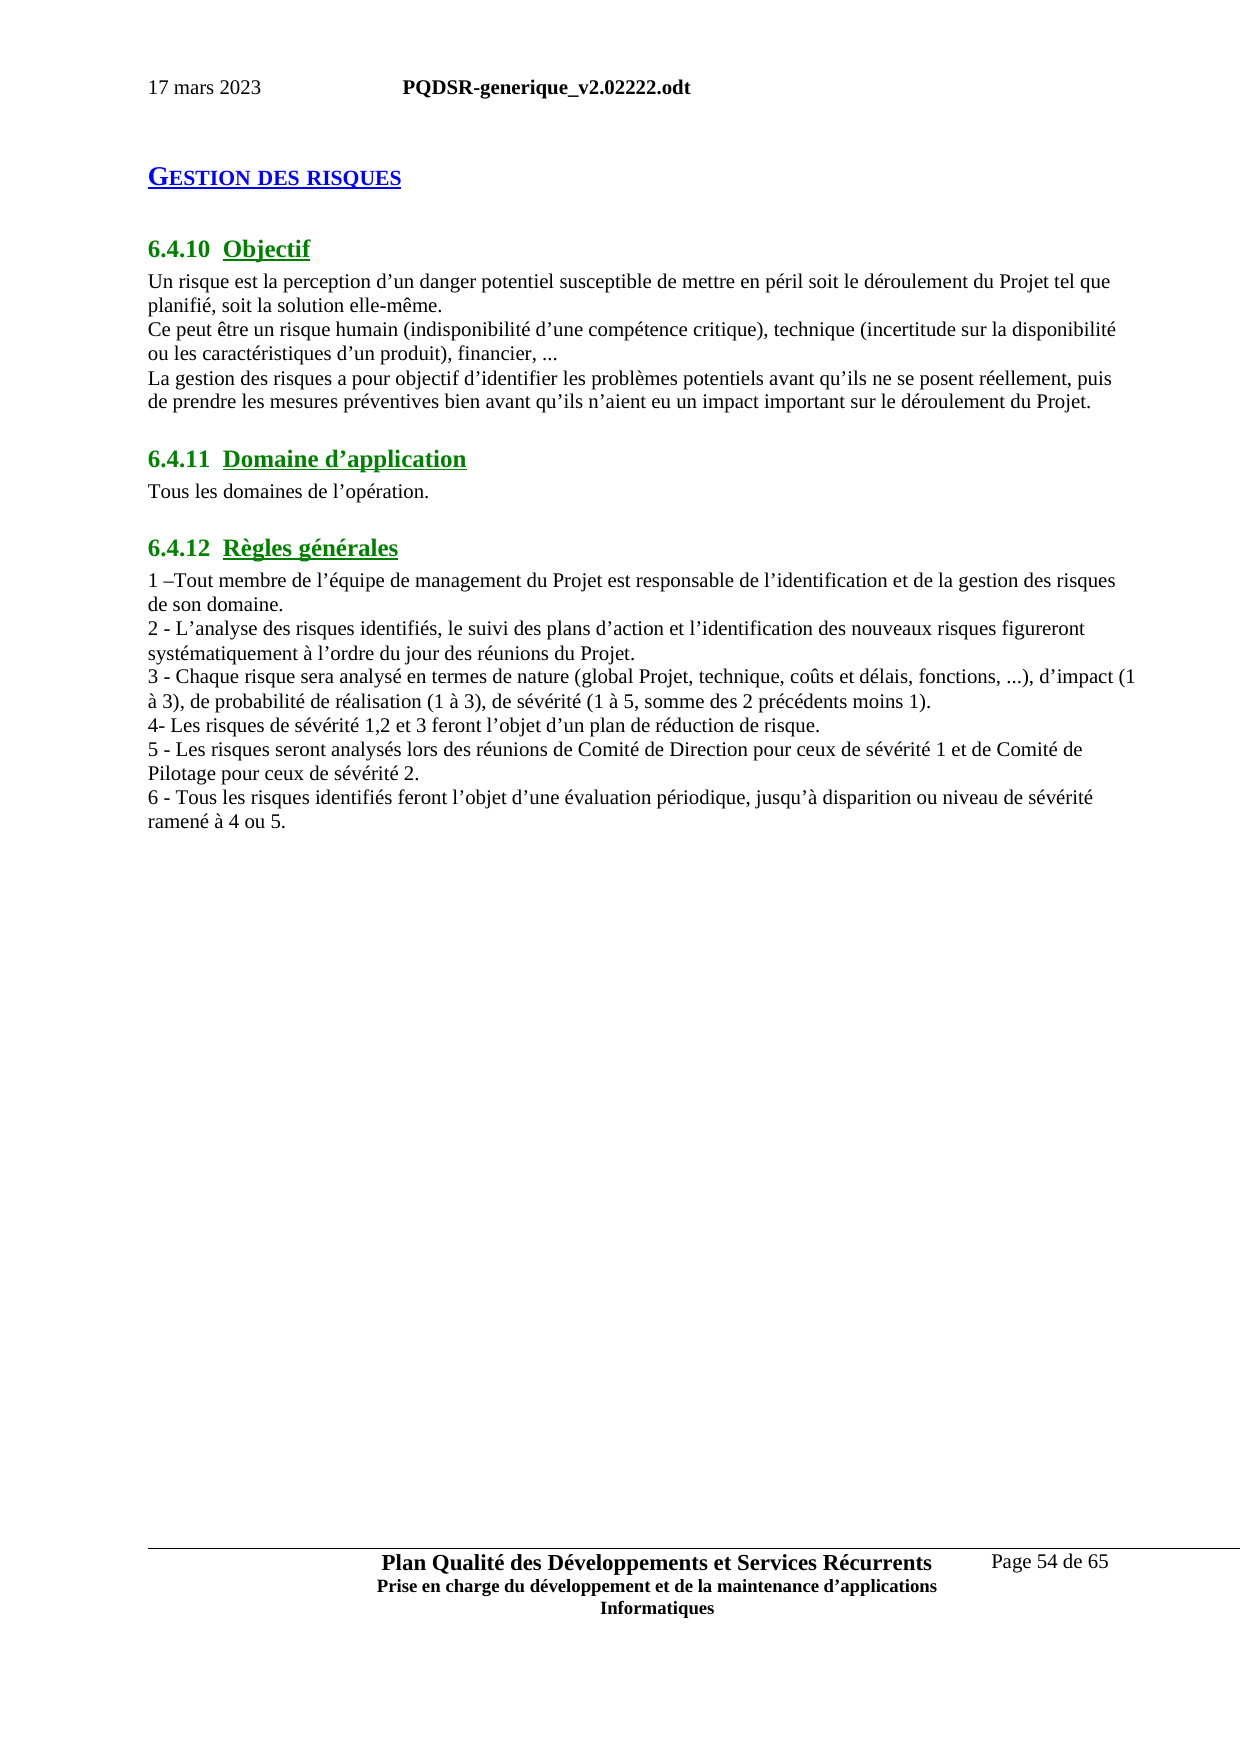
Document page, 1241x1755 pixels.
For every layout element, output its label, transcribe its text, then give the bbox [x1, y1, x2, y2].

subtitle Gestion des risques [148, 160, 1137, 191]
text Ce peut être un risque humain (indisponibilité d’une compétence critique), technique (incertitude sur la disponibilité ou les caractéristiques d’un produit), financier, ... [148, 317, 1137, 365]
text 1 –Tout membre de l’équipe de management du Projet est responsable de l’identification et de la gestion des risques de son domaine. [148, 568, 1137, 616]
text Tous les domaines de l’opération. [148, 479, 1137, 503]
subtitle Règles générales [148, 533, 1137, 562]
text 5 - Les risques seront analysés lors des réunions de Comité de Direction pour ceux de sévérité 1 et de Comité de Pilotage pour ceux de sévérité 2. [148, 737, 1137, 785]
subtitle Domaine d’application [148, 444, 1137, 473]
text 4- Les risques de sévérité 1,2 et 3 feront l’objet d’un plan de réduction de risque. [148, 713, 1137, 737]
text La gestion des risques a pour objectif d’identifier les problèmes potentiels avant qu’ils ne se posent réellement, puis de prendre les mesures préventives bien avant qu’ils n’aient eu un impact important sur le déroulement du Projet. [148, 365, 1137, 413]
text 2 - L’analyse des risques identifiés, le suivi des plans d’action et l’identification des nouveaux risques figureront systématiquement à l’ordre du jour des réunions du Projet. [148, 616, 1137, 664]
text 6 - Tous les risques identifiés feront l’objet d’une évaluation périodique, jusqu’à disparition ou niveau de sévérité ramené à 4 ou 5. [148, 785, 1137, 833]
text Un risque est la perception d’un danger potentiel susceptible de mettre en péril soit le déroulement du Projet tel que planifié, soit la solution elle-même. [148, 269, 1137, 317]
text 3 - Chaque risque sera analysé en termes de nature (global Projet, technique, coûts et délais, fonctions, ...), d’impact (1 à 3), de probabilité de réalisation (1 à 3), de sévérité (1 à 5, somme des 2 précédents moins 1). [148, 664, 1137, 713]
subtitle Objectif [148, 234, 1137, 263]
